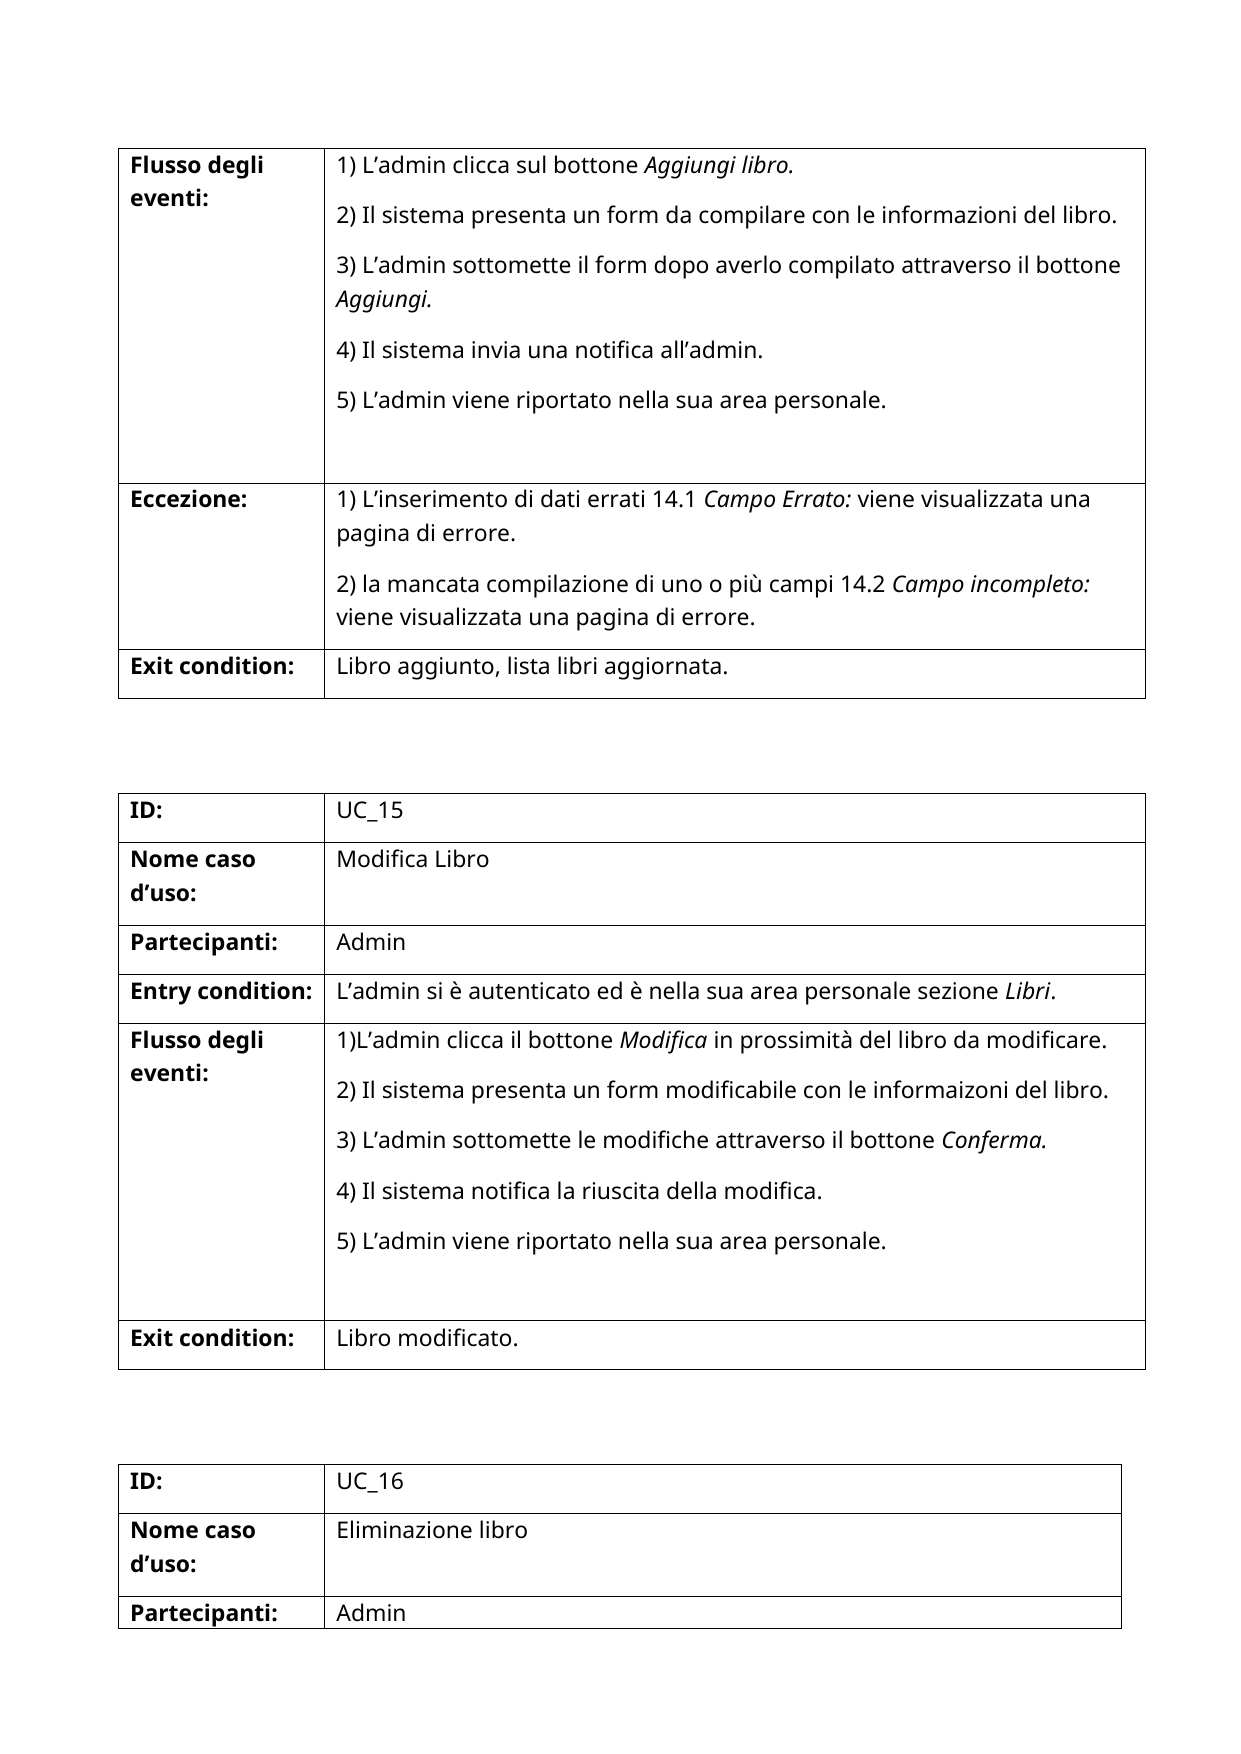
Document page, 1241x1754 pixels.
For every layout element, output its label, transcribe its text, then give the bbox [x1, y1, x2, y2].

table_cell Admin [325, 1597, 1121, 1628]
table_cell 1) L’admin clicca sul bottone Aggiungi libro. 2) Il sistema presenta un form da compilare con le informazioni del libro. 3) L’admin sottomette il form dopo averlo compilato attraverso il bottone Aggiungi. 4) Il sistema invia una notifica all’admin. 5) L’admin viene riportato nella sua area personale. [325, 149, 1145, 482]
table_cell Libro modificato. [325, 1321, 1145, 1369]
table_header UC_15 [325, 794, 1145, 842]
table_cell Eccezione: [119, 484, 324, 649]
table_cell Entry condition: [119, 975, 324, 1023]
table_cell Eliminazione libro [325, 1514, 1121, 1596]
table_cell Exit condition: [119, 1321, 324, 1369]
table_cell Flusso degli eventi: [119, 149, 324, 482]
table_cell 1) L’inserimento di dati errati 14.1 Campo Errato: viene visualizzata una pagina di errore. 2) la mancata compilazione di uno o più campi 14.2 Campo incompleto: viene visualizzata una pagina di errore. [325, 484, 1145, 649]
table_header UC_16 [325, 1465, 1121, 1513]
table_cell L’admin si è autenticato ed è nella sua area personale sezione Libri. [325, 975, 1145, 1023]
table_header ID: [119, 1465, 324, 1513]
table_cell Partecipanti: [119, 1597, 324, 1628]
table_cell 1)L’admin clicca il bottone Modifica in prossimità del libro da modificare. 2) Il sistema presenta un form modificabile con le informaizoni del libro. 3) L’admin sottomette le modifiche attraverso il bottone Conferma. 4) Il sistema notifica la riuscita della modifica. 5) L’admin viene riportato nella sua area personale. [325, 1024, 1145, 1320]
table_cell Admin [325, 926, 1145, 974]
table_cell Nome caso d’uso: [119, 843, 324, 925]
table_cell Nome caso d’uso: [119, 1514, 324, 1596]
table_cell Partecipanti: [119, 926, 324, 974]
table_header ID: [119, 794, 324, 842]
table_cell Modifica Libro [325, 843, 1145, 925]
table_cell Flusso degli eventi: [119, 1024, 324, 1320]
table_cell Exit condition: [119, 650, 324, 698]
table_cell Libro aggiunto, lista libri aggiornata. [325, 650, 1145, 698]
